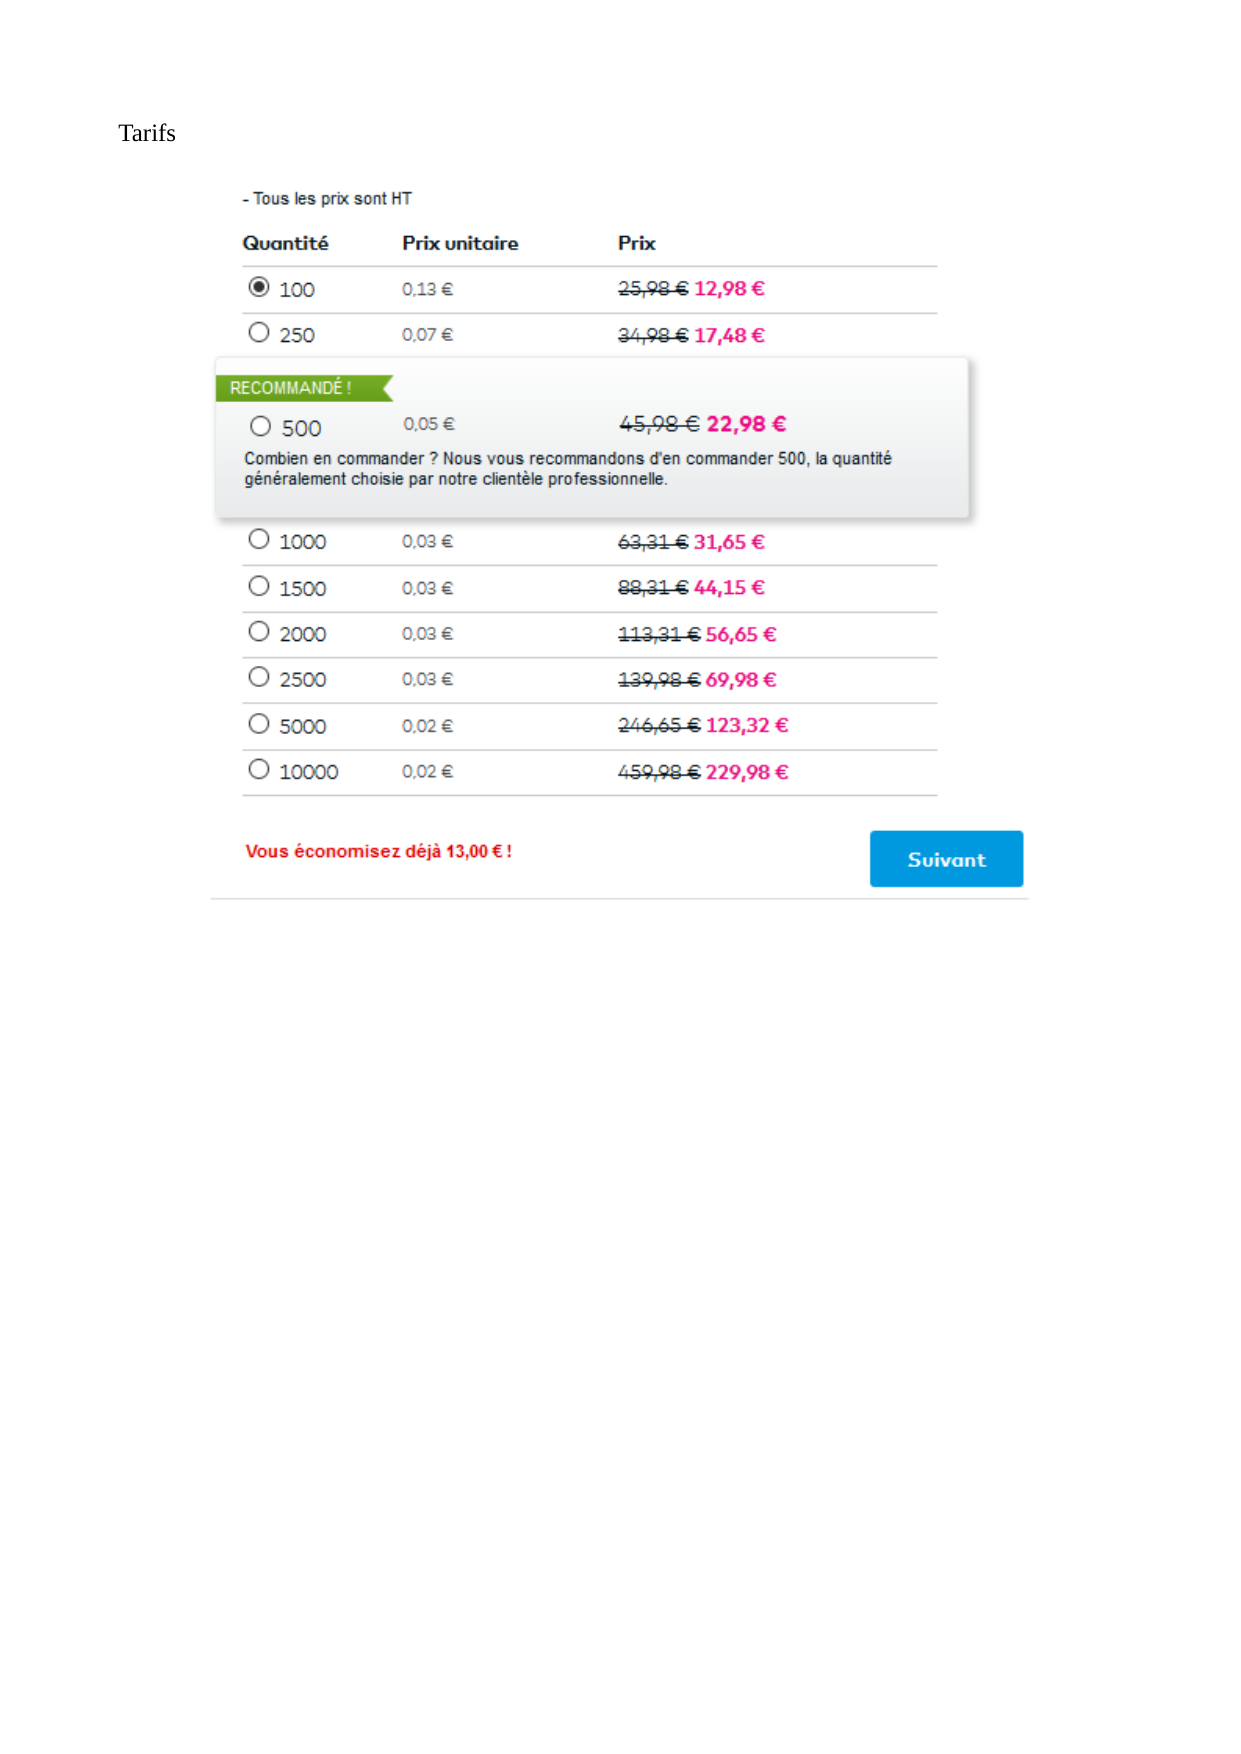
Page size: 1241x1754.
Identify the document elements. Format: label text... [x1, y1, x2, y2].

picture [210, 175, 1030, 903]
text Tarifs [118, 118, 1122, 147]
